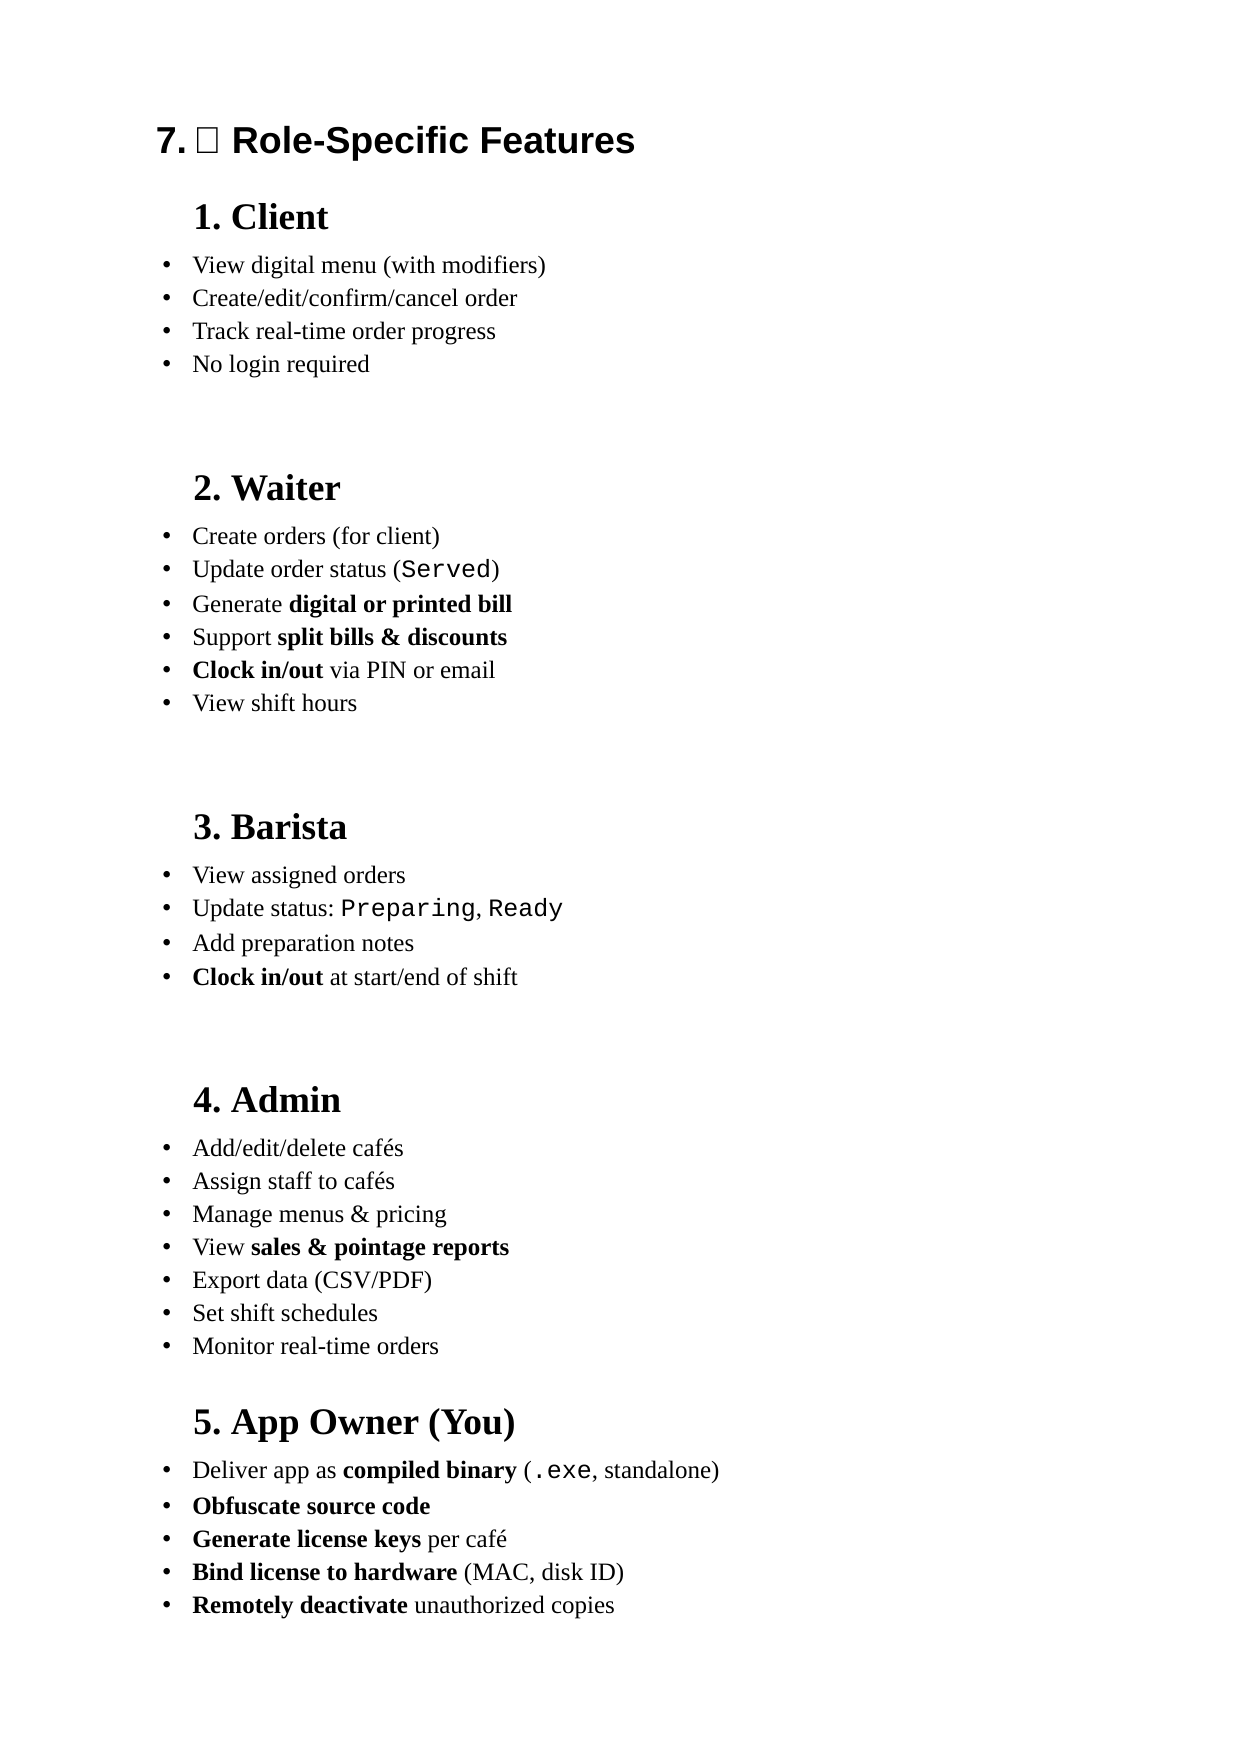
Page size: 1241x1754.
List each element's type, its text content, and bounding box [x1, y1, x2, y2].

list View sales & pointage reports [162, 1232, 1122, 1261]
list Add/edit/delete cafés [162, 1133, 1122, 1162]
list View digital menu (with modifiers) [162, 250, 1122, 279]
list Clock in/out via PIN or email [162, 655, 1122, 684]
list Generate license keys per café [162, 1524, 1122, 1553]
list No login required [162, 349, 1122, 378]
list Update order status (Served) [162, 554, 1122, 585]
subtitle Waiter [193, 465, 1122, 508]
list Export data (CSV/PDF) [162, 1265, 1122, 1294]
list Add preparation notes [162, 928, 1122, 957]
list View assigned orders [162, 860, 1122, 889]
list Deliver app as compiled binary (.exe, standalone) [162, 1455, 1122, 1486]
list Manage menus & pricing [162, 1199, 1122, 1228]
subtitle Client [193, 194, 1122, 238]
list Generate digital or printed bill [162, 589, 1122, 618]
list Monitor real-time orders [162, 1331, 1122, 1360]
list Create/edit/confirm/cancel order [162, 283, 1122, 312]
list Track real-time order progress [162, 316, 1122, 345]
subtitle Admin [193, 1078, 1122, 1121]
list Bind license to hardware (MAC, disk ID) [162, 1557, 1122, 1586]
list Obfuscate source code [162, 1491, 1122, 1519]
subtitle 💼 Role-Specific Features [156, 118, 1122, 161]
subtitle Barista [193, 804, 1122, 848]
list Assign staff to cafés [162, 1166, 1122, 1195]
list View shift hours [162, 688, 1122, 717]
list Set shift schedules [162, 1298, 1122, 1327]
list Update status: Preparing, Ready [162, 893, 1122, 924]
list Remotely deactivate unauthorized copies [162, 1590, 1122, 1619]
list Clock in/out at start/end of shift [162, 962, 1122, 990]
list Create orders (for client) [162, 521, 1122, 550]
subtitle App Owner (You) [193, 1400, 1122, 1443]
list Support split bills & discounts [162, 622, 1122, 651]
